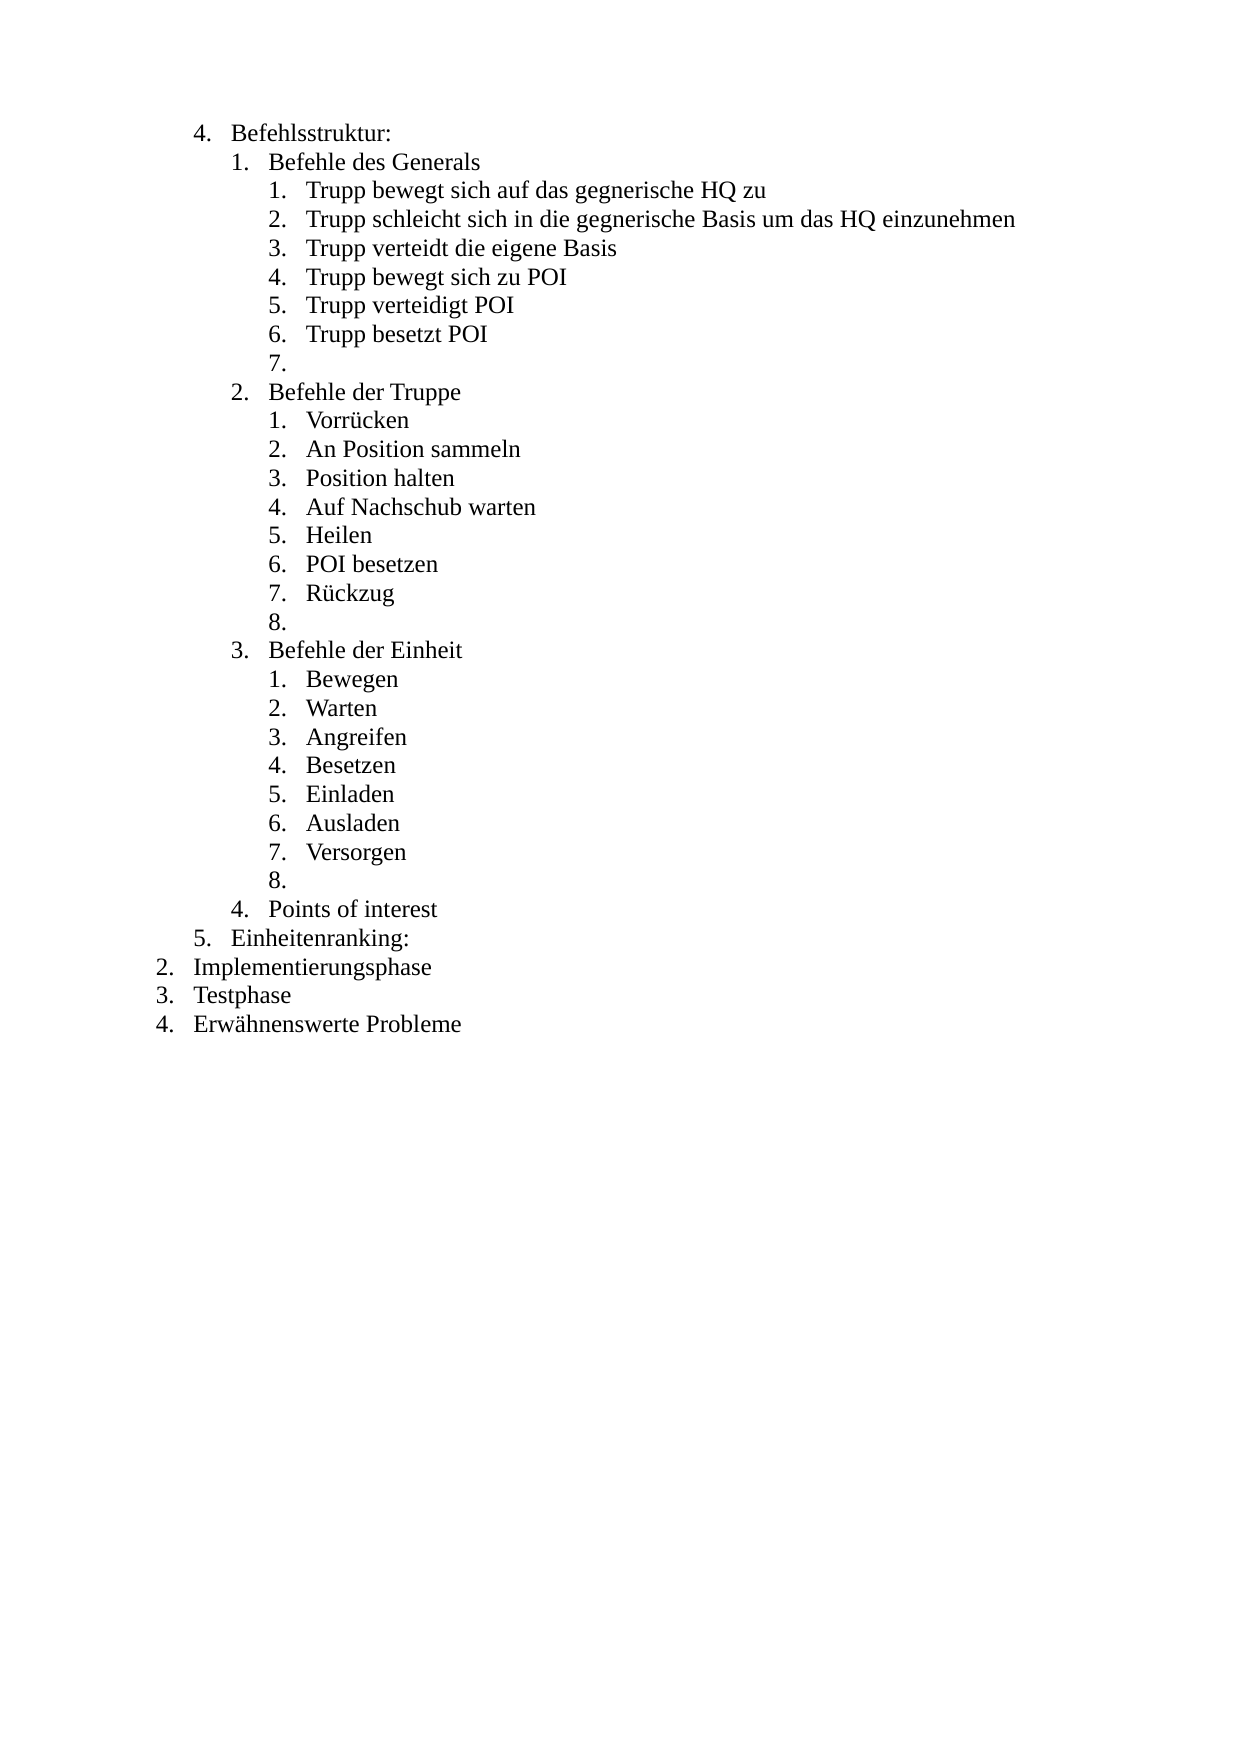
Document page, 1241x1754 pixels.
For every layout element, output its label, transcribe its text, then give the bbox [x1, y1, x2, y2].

list Bewegen [268, 664, 1122, 693]
list Rückzug [268, 578, 1122, 607]
list Trupp verteidt die eigene Basis [268, 233, 1122, 262]
list Trupp bewegt sich zu POI [268, 262, 1122, 291]
list Trupp schleicht sich in die gegnerische Basis um das HQ einzunehmen [268, 204, 1122, 233]
list Angreifen [268, 722, 1122, 751]
list Warten [268, 693, 1122, 722]
list Trupp verteidigt POI [268, 291, 1122, 319]
list Trupp bewegt sich auf das gegnerische HQ zu [268, 176, 1122, 204]
list Trupp besetzt POI [268, 319, 1122, 348]
list Einheitenranking: [193, 923, 1122, 952]
list An Position sammeln [268, 434, 1122, 463]
list Befehlsstruktur: [193, 118, 1122, 147]
list Ausladen [268, 808, 1122, 837]
list Befehle der Einheit [231, 636, 1122, 664]
list Position halten [268, 463, 1122, 492]
list POI besetzen [268, 549, 1122, 578]
list Befehle der Truppe [231, 377, 1122, 406]
list Befehle des Generals [231, 147, 1122, 176]
list Einladen [268, 779, 1122, 808]
list Testphase [156, 981, 1122, 1009]
list Points of interest [231, 894, 1122, 923]
list Besetzen [268, 751, 1122, 779]
list Versorgen [268, 837, 1122, 866]
list Implementierungsphase [156, 952, 1122, 981]
list Auf Nachschub warten [268, 492, 1122, 521]
list Heilen [268, 521, 1122, 549]
list Vorrücken [268, 406, 1122, 434]
list Erwähnenswerte Probleme [156, 1009, 1122, 1038]
